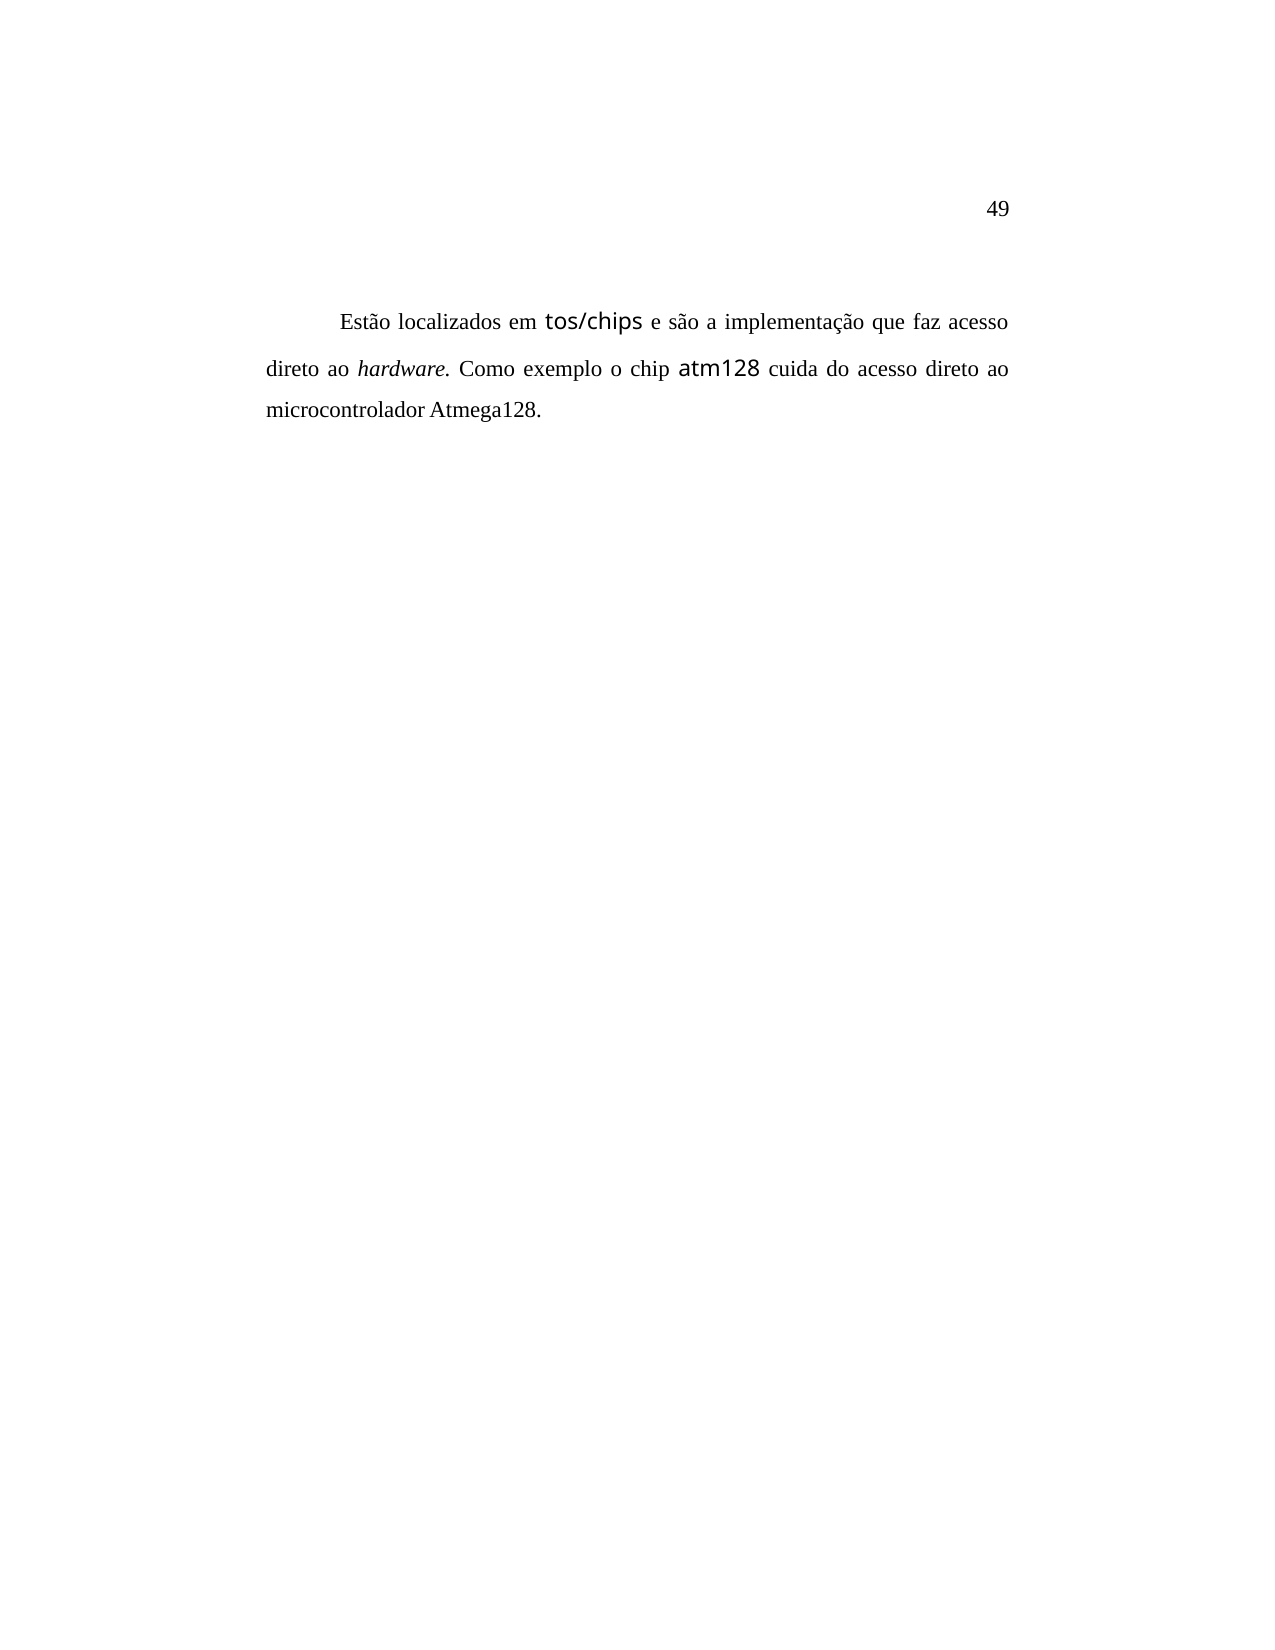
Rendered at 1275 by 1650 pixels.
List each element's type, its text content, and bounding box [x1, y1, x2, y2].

text Estão localizados em tos/chips e são a implementação que faz acesso direto ao hardware. Como exemplo o chip atm128 cuida do acesso direto ao microcontrolador Atmega128. [266, 305, 1009, 423]
